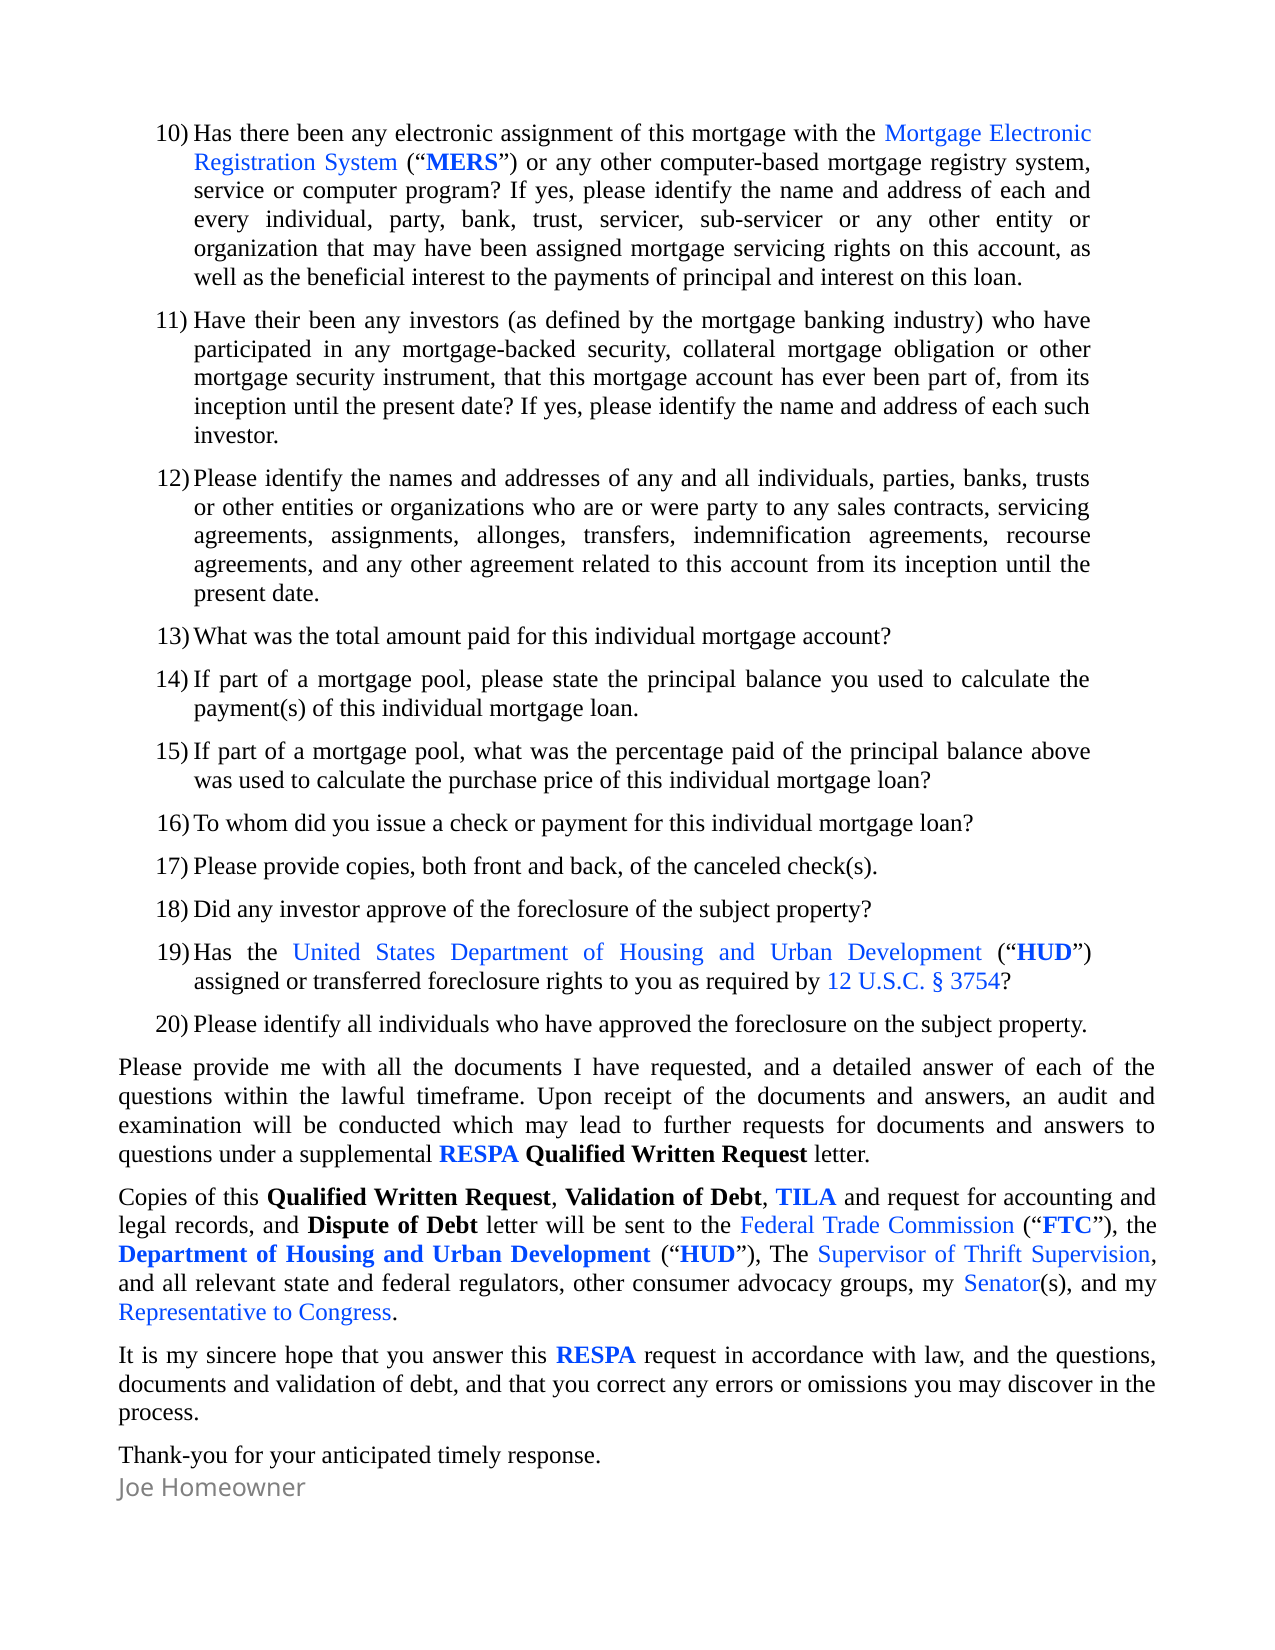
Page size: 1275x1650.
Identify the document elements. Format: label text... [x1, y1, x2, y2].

list Has there been any electronic assignment of this mortgage with the Mortgage Electronic Registration System (“MERS”) or any other computer-based mortgage registry system, service or computer program? If yes, please identify the name and address of each and every individual, party, bank, trust, servicer, sub-servicer or any other entity or organization that may have been assigned mortgage servicing rights on this account, as well as the beneficial interest to the payments of principal and interest on this loan. [155, 118, 1092, 291]
list Please identify the names and addresses of any and all individuals, parties, banks, trusts or other entities or organizations who are or were party to any sales contracts, servicing agreements, assignments, allonges, transfers, indemnification agreements, recourse agreements, and any other agreement related to this account from its inception until the present date. [156, 463, 1092, 607]
list Did any investor approve of the foreclosure of the subject property? [155, 894, 1092, 923]
list If part of a mortgage pool, please state the principal balance you used to calculate the payment(s) of this individual mortgage loan. [155, 664, 1092, 722]
list What was the total amount paid for this individual mortgage account? [156, 621, 1092, 650]
list Please identify all individuals who have approved the foreclosure on the subject property. [155, 1009, 1092, 1038]
list To whom did you issue a check or payment for this individual mortgage loan? [156, 808, 1092, 837]
text Copies of this Qualified Written Request, Validation of Debt, TILA and request for accounting and legal records, and Dispute of Debt letter will be sent to the Federal Trade Commission (“FTC”), the Department of Housing and Urban Development (“HUD”), The Supervisor of Thrift Supervision, and all relevant state and federal regulators, other consumer advocacy groups, my Senator(s), and my Representative to Congress. [118, 1182, 1157, 1326]
text Thank-you for your anticipated timely response. [118, 1441, 1157, 1469]
text It is my sincere hope that you answer this RESPA request in accordance with law, and the questions, documents and validation of debt, and that you correct any errors or omissions you may discover in the process. [118, 1340, 1157, 1426]
text Joe Homeowner [118, 1469, 1157, 1503]
text Please provide me with all the documents I have requested, and a detailed answer of each of the questions within the lawful timeframe. Upon receipt of the documents and answers, an audit and examination will be conducted which may lead to further requests for documents and answers to questions under a supplemental RESPA Qualified Written Request letter. [118, 1052, 1157, 1167]
list Has the United States Department of Housing and Urban Development (“HUD”) assigned or transferred foreclosure rights to you as required by 12 U.S.C. § 3754? [156, 937, 1092, 995]
list Please provide copies, both front and back, of the canceled check(s). [155, 851, 1092, 880]
list Have their been any investors (as defined by the mortgage banking industry) who have participated in any mortgage-backed security, collateral mortgage obligation or other mortgage security instrument, that this mortgage account has ever been part of, from its inception until the present date? If yes, please identify the name and address of each such investor. [155, 305, 1092, 449]
list If part of a mortgage pool, what was the percentage paid of the principal balance above was used to calculate the purchase price of this individual mortgage loan? [155, 736, 1092, 794]
